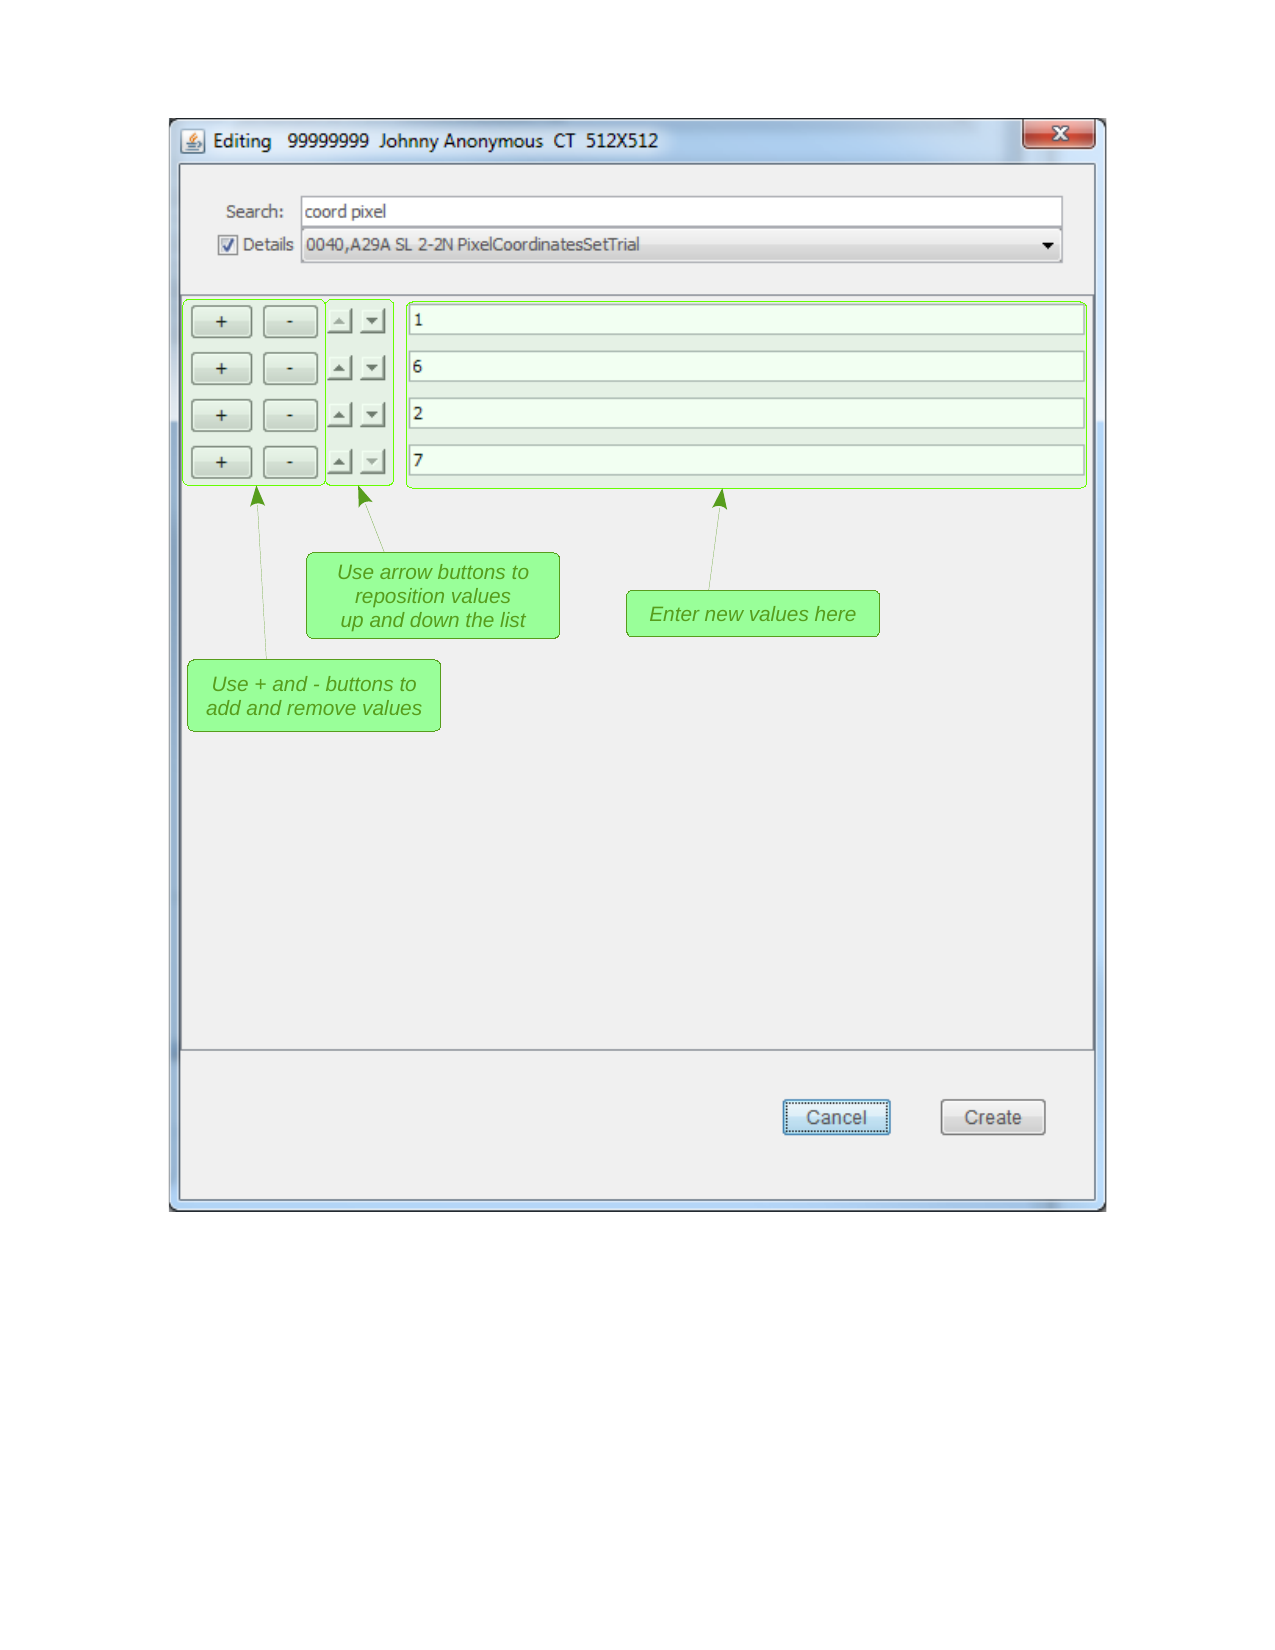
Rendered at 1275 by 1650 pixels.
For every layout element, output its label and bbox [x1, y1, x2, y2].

picture [168, 118, 1107, 1212]
